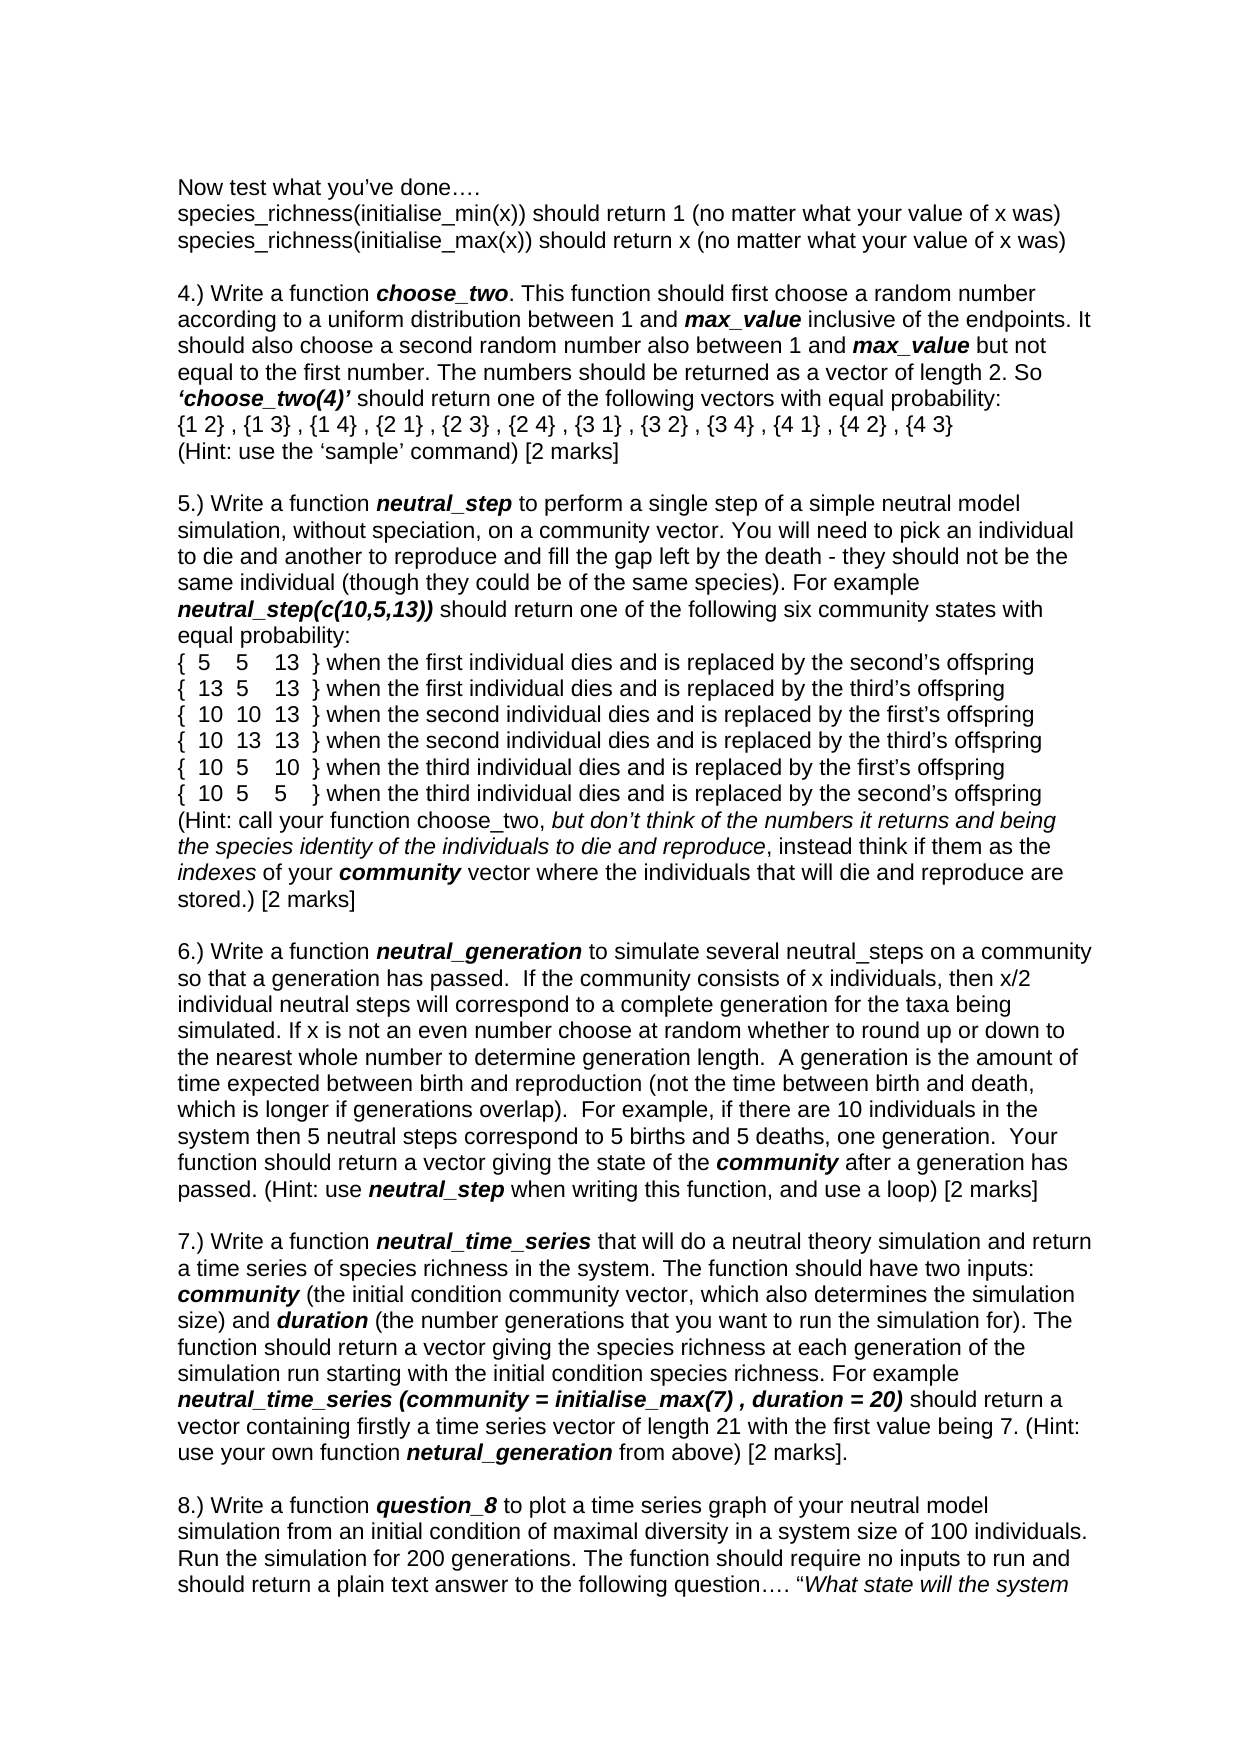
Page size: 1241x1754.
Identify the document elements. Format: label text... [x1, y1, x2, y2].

text { 5 5 13 } when the first individual dies and is replaced by the second’s offspring [177, 648, 1092, 675]
text { 10 5 10 } when the third individual dies and is replaced by the first’s offspring [177, 754, 1092, 780]
text (Hint: call your function choose_two, but don’t think of the numbers it returns and being the species identity of the individuals to die and reproduce, instead think if them as the indexes of your community vector where the individuals that will die and reproduce are stored.) [2 marks] [177, 807, 1092, 912]
text 6.) Write a function neutral_generation to simulate several neutral_steps on a community so that a generation has passed. If the community consists of x individuals, then x/2 individual neutral steps will correspond to a complete generation for the taxa being simulated. If x is not an even number choose at random whether to round up or down to the nearest whole number to determine generation length. A generation is the amount of time expected between birth and reproduction (not the time between birth and death, which is longer if generations overlap). For example, if there are 10 individuals in the system then 5 neutral steps correspond to 5 births and 5 deaths, one generation. Your function should return a vector giving the state of the community after a generation has passed. (Hint: use neutral_step when writing this function, and use a loop) [2 marks] [177, 938, 1092, 1202]
text 8.) Write a function question_8 to plot a time series graph of your neutral model simulation from an initial condition of maximal diversity in a system size of 100 individuals. Run the simulation for 200 generations. The function should require no inputs to run and should return a plain text answer to the following question…. “What state will the system [177, 1492, 1092, 1597]
text (Hint: use the ‘sample’ command) [2 marks] [177, 438, 1092, 464]
text 4.) Write a function choose_two. This function should first choose a random number according to a uniform distribution between 1 and max_value inclusive of the endpoints. It should also choose a second random number also between 1 and max_value but not equal to the first number. The numbers should be returned as a vector of length 2. So ‘choose_two(4)’ should return one of the following vectors with equal probability: [177, 279, 1092, 411]
text 5.) Write a function neutral_step to perform a single step of a simple neutral model simulation, without speciation, on a community vector. You will need to pick an individual to die and another to reproduce and fill the gap left by the death - they should not be the same individual (though they could be of the same species). For example neutral_step(c(10,5,13)) should return one of the following six community states with equal probability: [177, 490, 1092, 648]
text { 10 13 13 } when the second individual dies and is replaced by the third’s offspring [177, 727, 1092, 754]
text { 10 5 5 } when the third individual dies and is replaced by the second’s offspring [177, 780, 1092, 807]
text 7.) Write a function neutral_time_series that will do a neutral theory simulation and return a time series of species richness in the system. The function should have two inputs: community (the initial condition community vector, which also determines the simulation size) and duration (the number generations that you want to run the simulation for). The function should return a vector giving the species richness at each generation of the simulation run starting with the initial condition species richness. For example neutral_time_series (community = initialise_max(7) , duration = 20) should return a vector containing firstly a time series vector of length 21 with the first value being 7. (Hint: use your own function netural_generation from above) [2 marks]. [177, 1228, 1092, 1465]
text species_richness(initialise_max(x)) should return x (no matter what your value of x was) [177, 227, 1092, 253]
text {1 2} , {1 3} , {1 4} , {2 1} , {2 3} , {2 4} , {3 1} , {3 2} , {3 4} , {4 1} , {4 2} , {4 3} [177, 411, 1092, 438]
text { 13 5 13 } when the first individual dies and is replaced by the third’s offspring [177, 675, 1092, 701]
text species_richness(initialise_min(x)) should return 1 (no matter what your value of x was) [177, 200, 1092, 227]
text { 10 10 13 } when the second individual dies and is replaced by the first’s offspring [177, 701, 1092, 727]
text Now test what you’ve done…. [177, 174, 1092, 200]
